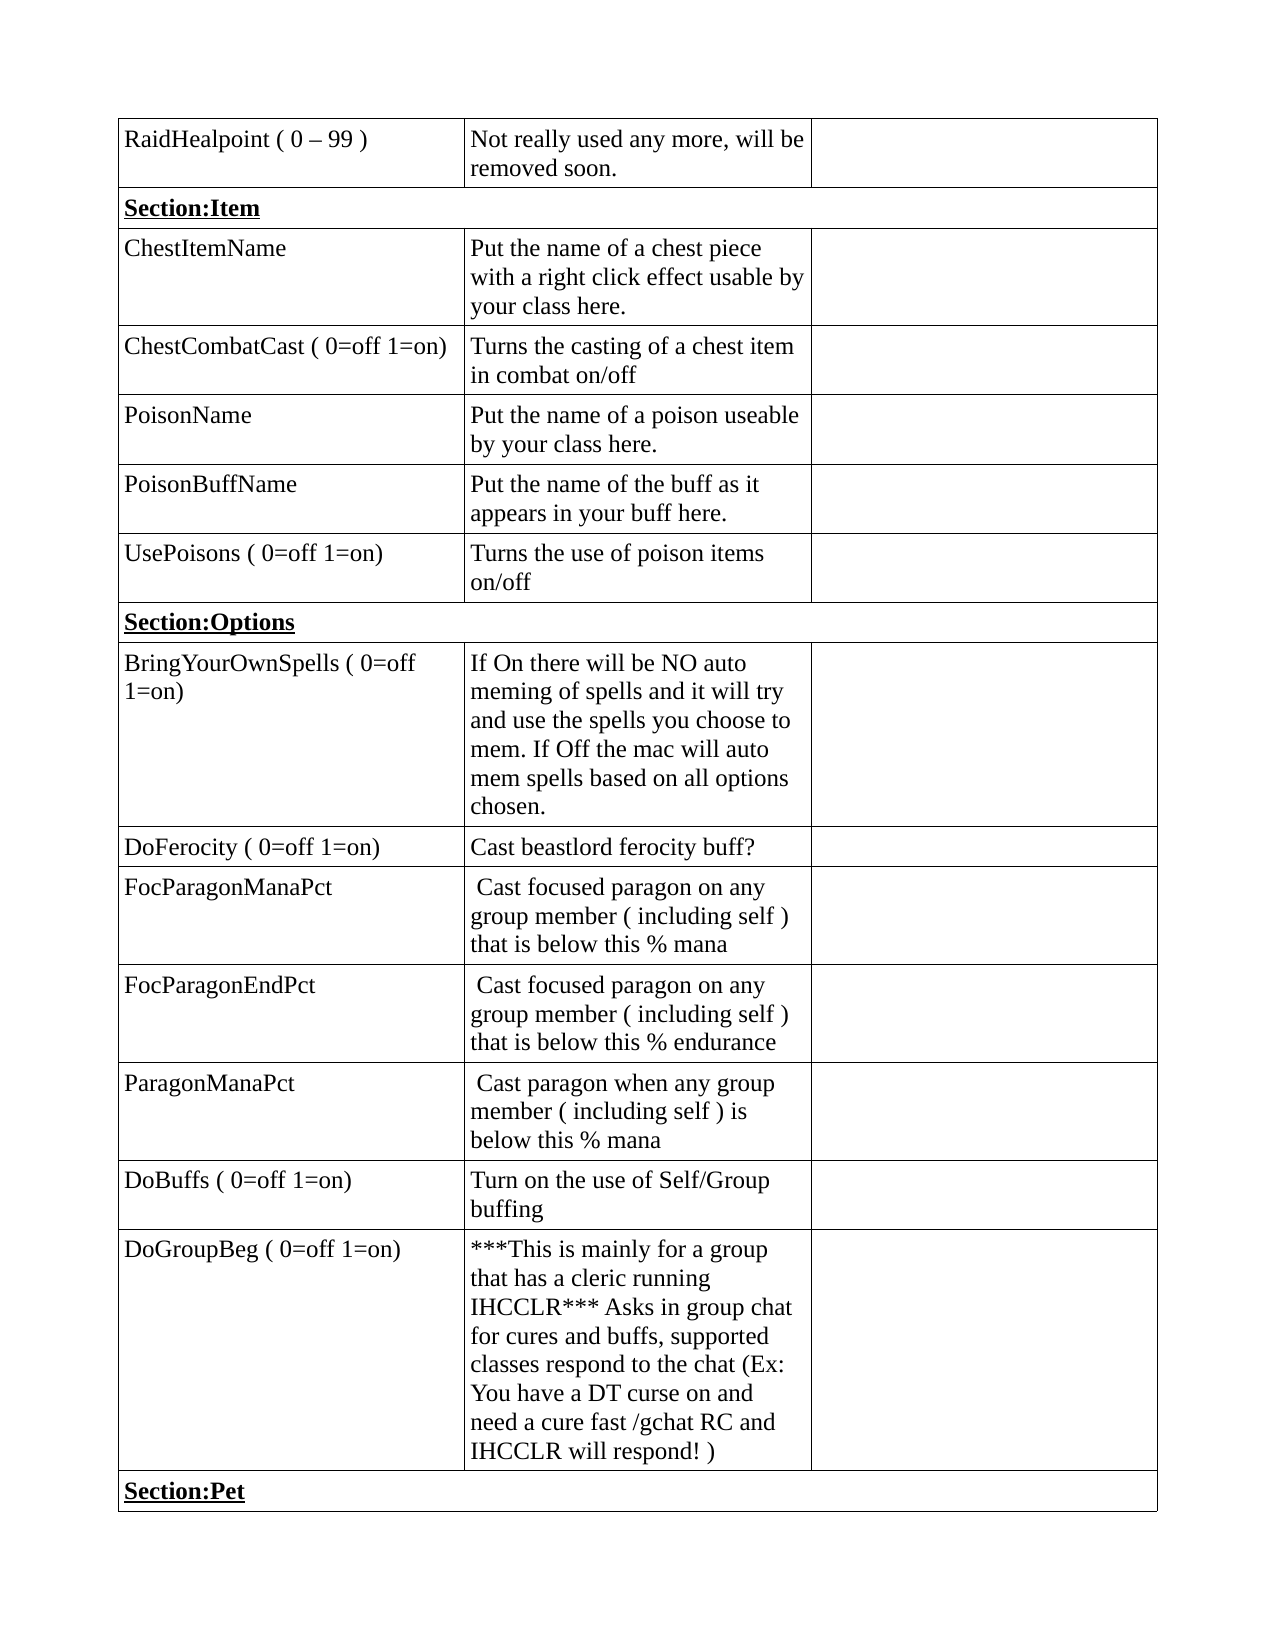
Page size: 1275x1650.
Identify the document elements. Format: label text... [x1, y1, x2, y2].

table_cell [812, 229, 1157, 325]
table_cell PoisonBuffName [119, 465, 464, 532]
table_cell UsePoisons ( 0=off 1=on) [119, 534, 464, 602]
table_cell [812, 534, 1157, 602]
table_cell ChestItemName [119, 229, 464, 325]
table_cell Turns the casting of a chest item in combat on/off [465, 326, 811, 394]
table_cell Not really used any more, will be removed soon. [465, 119, 811, 187]
table_cell Section:Options [119, 603, 1157, 642]
table_cell Section:Pet [119, 1471, 1157, 1511]
table_cell BringYourOwnSpells ( 0=off 1=on) [119, 643, 464, 826]
table_cell RaidHealpoint ( 0 – 99 ) [119, 119, 464, 187]
table_cell Cast focused paragon on any group member ( including self ) that is below this % endurance [465, 965, 811, 1062]
table_cell If On there will be NO auto meming of spells and it will try and use the spells you choose to mem. If Off the mac will auto mem spells based on all options chosen. [465, 643, 811, 826]
table_cell ***This is mainly for a group that has a cleric running IHCCLR*** Asks in group chat for cures and buffs, supported classes respond to the chat (Ex: You have a DT curse on and need a cure fast /gchat RC and IHCCLR will respond! ) [465, 1230, 811, 1470]
table_cell DoGroupBeg ( 0=off 1=on) [119, 1230, 464, 1470]
table_cell Put the name of a poison useable by your class here. [465, 395, 811, 463]
table_cell [812, 119, 1157, 187]
table_cell Cast paragon when any group member ( including self ) is below this % mana [465, 1063, 811, 1160]
table_cell [812, 465, 1157, 532]
table_cell [812, 965, 1157, 1062]
table_cell [812, 1230, 1157, 1470]
table_cell DoFerocity ( 0=off 1=on) [119, 827, 464, 866]
table_cell [812, 395, 1157, 463]
table_cell Turns the use of poison items on/off [465, 534, 811, 602]
table_cell [812, 326, 1157, 394]
table_cell ParagonManaPct [119, 1063, 464, 1160]
table_cell [812, 867, 1157, 964]
table_cell [812, 643, 1157, 826]
table_cell ChestCombatCast ( 0=off 1=on) [119, 326, 464, 394]
table_cell [812, 1161, 1157, 1229]
table_cell Turn on the use of Self/Group buffing [465, 1161, 811, 1229]
table_cell Cast beastlord ferocity buff? [465, 827, 811, 866]
table_cell Section:Item [119, 188, 1157, 227]
table_cell PoisonName [119, 395, 464, 463]
table_cell [812, 1063, 1157, 1160]
table_cell FocParagonManaPct [119, 867, 464, 964]
table_cell Put the name of a chest piece with a right click effect usable by your class here. [465, 229, 811, 325]
table_cell Put the name of the buff as it appears in your buff here. [465, 465, 811, 532]
table_cell [812, 827, 1157, 866]
table_cell FocParagonEndPct [119, 965, 464, 1062]
table_cell DoBuffs ( 0=off 1=on) [119, 1161, 464, 1229]
table_cell Cast focused paragon on any group member ( including self ) that is below this % mana [465, 867, 811, 964]
